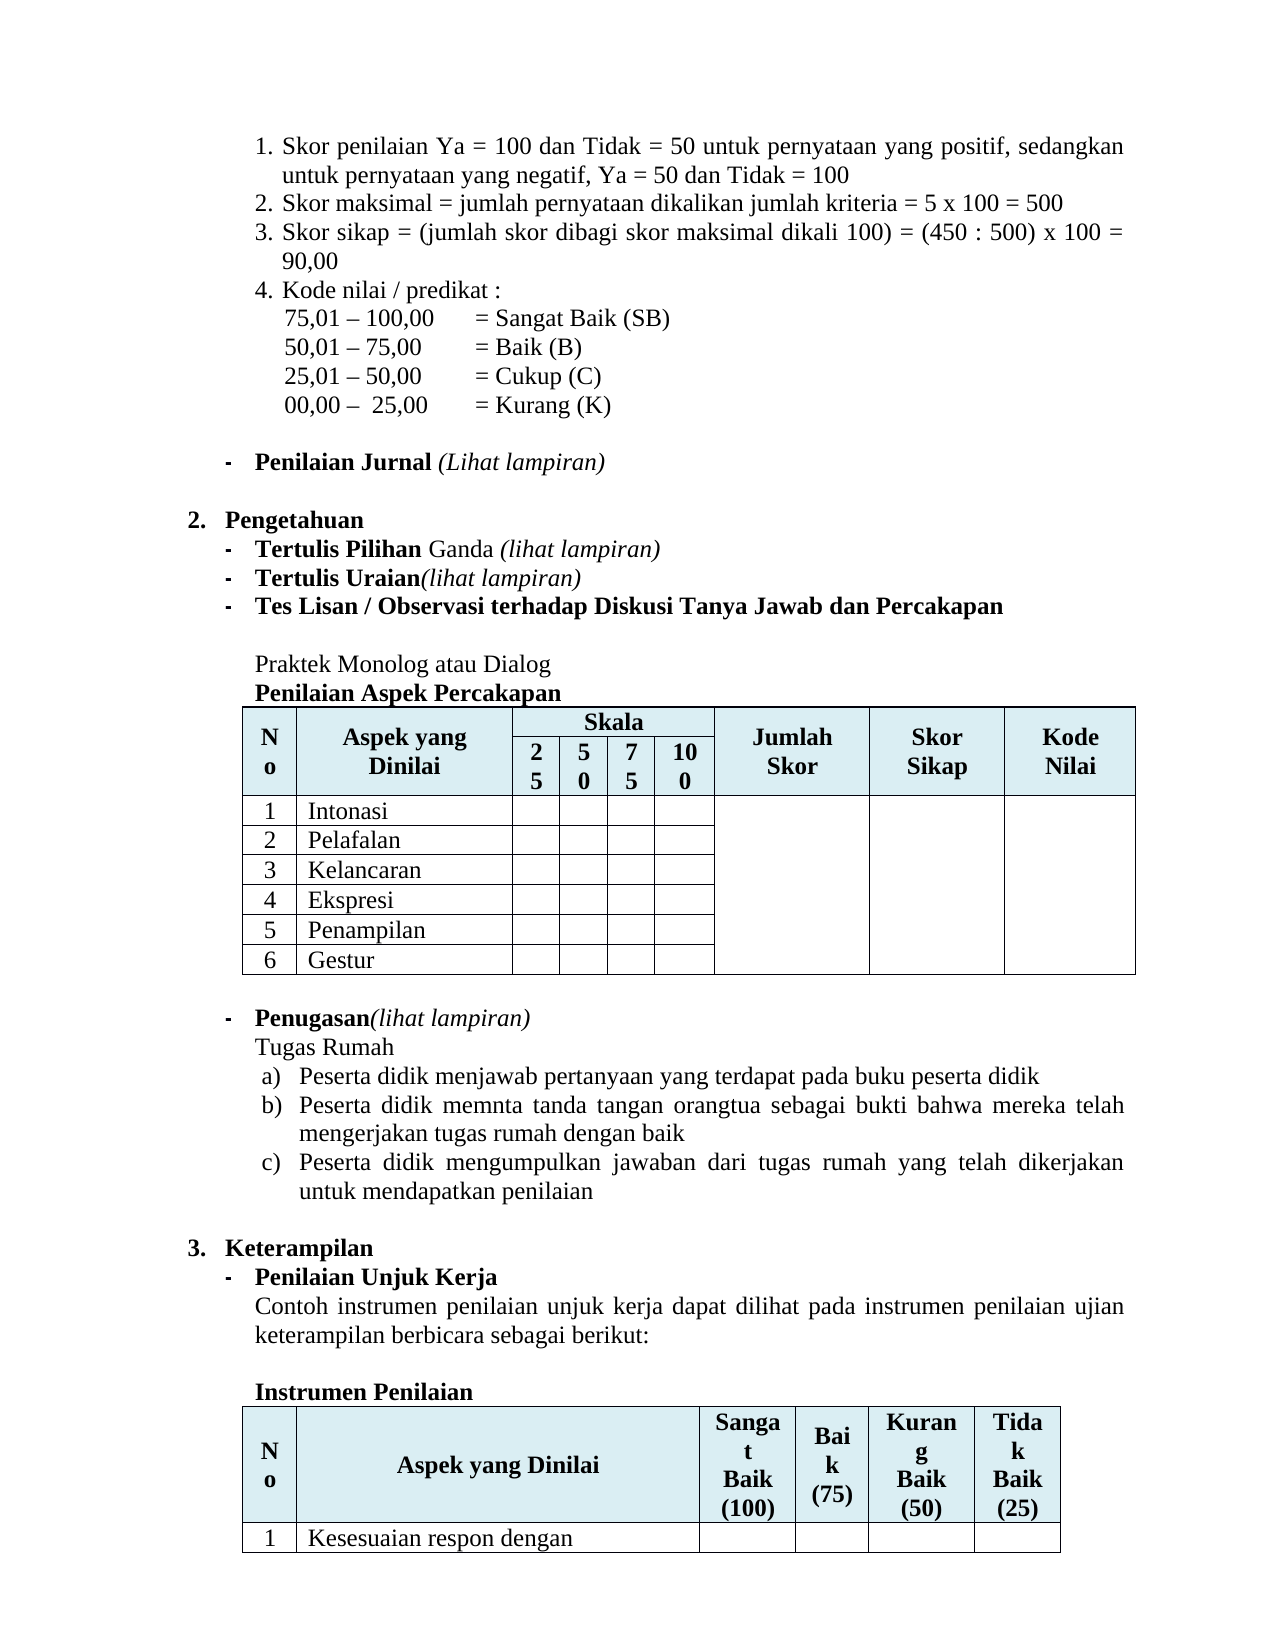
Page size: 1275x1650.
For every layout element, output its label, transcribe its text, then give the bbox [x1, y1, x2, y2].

table_cell [513, 855, 559, 884]
table_cell [560, 915, 607, 944]
table_header Sangat Baik (100) [700, 1407, 795, 1522]
table_cell Kesesuaian respon dengan [297, 1523, 699, 1552]
text Tugas Rumah [254, 1032, 1125, 1061]
list 25,01 – 50,00 = Cukup (C) [284, 361, 1125, 390]
table_cell Pelafalan [297, 826, 512, 854]
table_header Kode Nilai [1005, 708, 1135, 795]
table_cell [608, 796, 654, 824]
table_cell [975, 1523, 1060, 1552]
table_cell [560, 796, 607, 824]
table_cell [608, 855, 654, 884]
table_cell [655, 915, 714, 944]
text Penilaian Aspek Percakapan [254, 678, 1125, 706]
table_cell [608, 885, 654, 914]
table_cell 25 [513, 737, 559, 795]
text Instrumen Penilaian [254, 1377, 1125, 1406]
list Tes Lisan / Observasi terhadap Diskusi Tanya Jawab dan Percakapan [225, 591, 1125, 620]
table_cell [655, 945, 714, 973]
list 3. Skor sikap = (jumlah skor dibagi skor maksimal dikali 100) = (450 : 500) x 100 = 90,00 [254, 217, 1125, 275]
table_cell [869, 1523, 974, 1552]
table_cell 100 [655, 737, 714, 795]
list Penilaian Unjuk Kerja [225, 1262, 1125, 1291]
list Tertulis Pilihan Ganda (lihat lampiran) [225, 534, 1125, 562]
table_cell [655, 885, 714, 914]
table_cell 75 [608, 737, 654, 795]
table_cell [513, 826, 559, 854]
table_header No [243, 1407, 296, 1522]
list 75,01 – 100,00 = Sangat Baik (SB) [284, 303, 1125, 332]
table_header Kurang Baik (50) [869, 1407, 974, 1522]
table_cell [608, 915, 654, 944]
text Praktek Monolog atau Dialog [254, 649, 1125, 678]
table_cell [715, 796, 869, 973]
table_cell 50 [560, 737, 607, 795]
table_cell 5 [243, 915, 296, 944]
list 2. Skor maksimal = jumlah pernyataan dikalikan jumlah kriteria = 5 x 100 = 500 [254, 188, 1125, 217]
table_cell [1005, 796, 1135, 973]
list 50,01 – 75,00 = Baik (B) [284, 332, 1125, 361]
table_header Aspek yang Dinilai [297, 1407, 699, 1522]
list Penugasan(lihat lampiran) [225, 1003, 1125, 1032]
table_cell [796, 1523, 868, 1552]
list Tertulis Uraian(lihat lampiran) [225, 562, 1125, 591]
table_cell [560, 885, 607, 914]
table_cell Kelancaran [297, 855, 512, 884]
table_cell 3 [243, 855, 296, 884]
table_cell [513, 915, 559, 944]
table_cell [513, 796, 559, 824]
table_cell [700, 1523, 795, 1552]
table_cell Ekspresi [297, 885, 512, 914]
list Penilaian Jurnal (Lihat lampiran) [225, 447, 1125, 476]
table_header Skor Sikap [870, 708, 1004, 795]
list Peserta didik mengumpulkan jawaban dari tugas rumah yang telah dikerjakan untuk mendapatkan penilaian [261, 1147, 1125, 1205]
list Peserta didik memnta tanda tangan orangtua sebagai bukti bahwa mereka telah mengerjakan tugas rumah dengan baik [261, 1090, 1125, 1147]
list Keterampilan [187, 1233, 1125, 1262]
table_cell [560, 945, 607, 973]
table_header Skala [513, 708, 714, 736]
table_header No [243, 708, 296, 795]
table_cell Penampilan [297, 915, 512, 944]
table_cell 1 [243, 796, 296, 824]
table_header Tidak Baik (25) [975, 1407, 1060, 1522]
table_cell [655, 855, 714, 884]
table_cell [560, 826, 607, 854]
table_header Aspek yang Dinilai [297, 708, 512, 795]
table_cell [655, 796, 714, 824]
table_cell Intonasi [297, 796, 512, 824]
table_cell [655, 826, 714, 854]
list Pengetahuan [187, 505, 1125, 534]
list Peserta didik menjawab pertanyaan yang terdapat pada buku peserta didik [261, 1061, 1125, 1090]
table_cell Gestur [297, 945, 512, 973]
table_cell [870, 796, 1004, 973]
list 1. Skor penilaian Ya = 100 dan Tidak = 50 untuk pernyataan yang positif, sedangkan untuk pernyataan yang negatif, Ya = 50 dan Tidak = 100 [254, 131, 1125, 188]
text Contoh instrumen penilaian unjuk kerja dapat dilihat pada instrumen penilaian ujian keterampilan berbicara sebagai berikut: [254, 1291, 1125, 1348]
table_cell [608, 826, 654, 854]
table_header Baik (75) [796, 1407, 868, 1522]
table_cell 2 [243, 826, 296, 854]
list 00,00 – 25,00 = Kurang (K) [284, 390, 1125, 418]
table_cell [560, 855, 607, 884]
table_cell 4 [243, 885, 296, 914]
list 4. Kode nilai / predikat : [254, 275, 1125, 303]
table_cell [608, 945, 654, 973]
table_cell [513, 885, 559, 914]
table_header Jumlah Skor [715, 708, 869, 795]
table_cell [513, 945, 559, 973]
table_cell 6 [243, 945, 296, 973]
table_cell 1 [243, 1523, 296, 1552]
